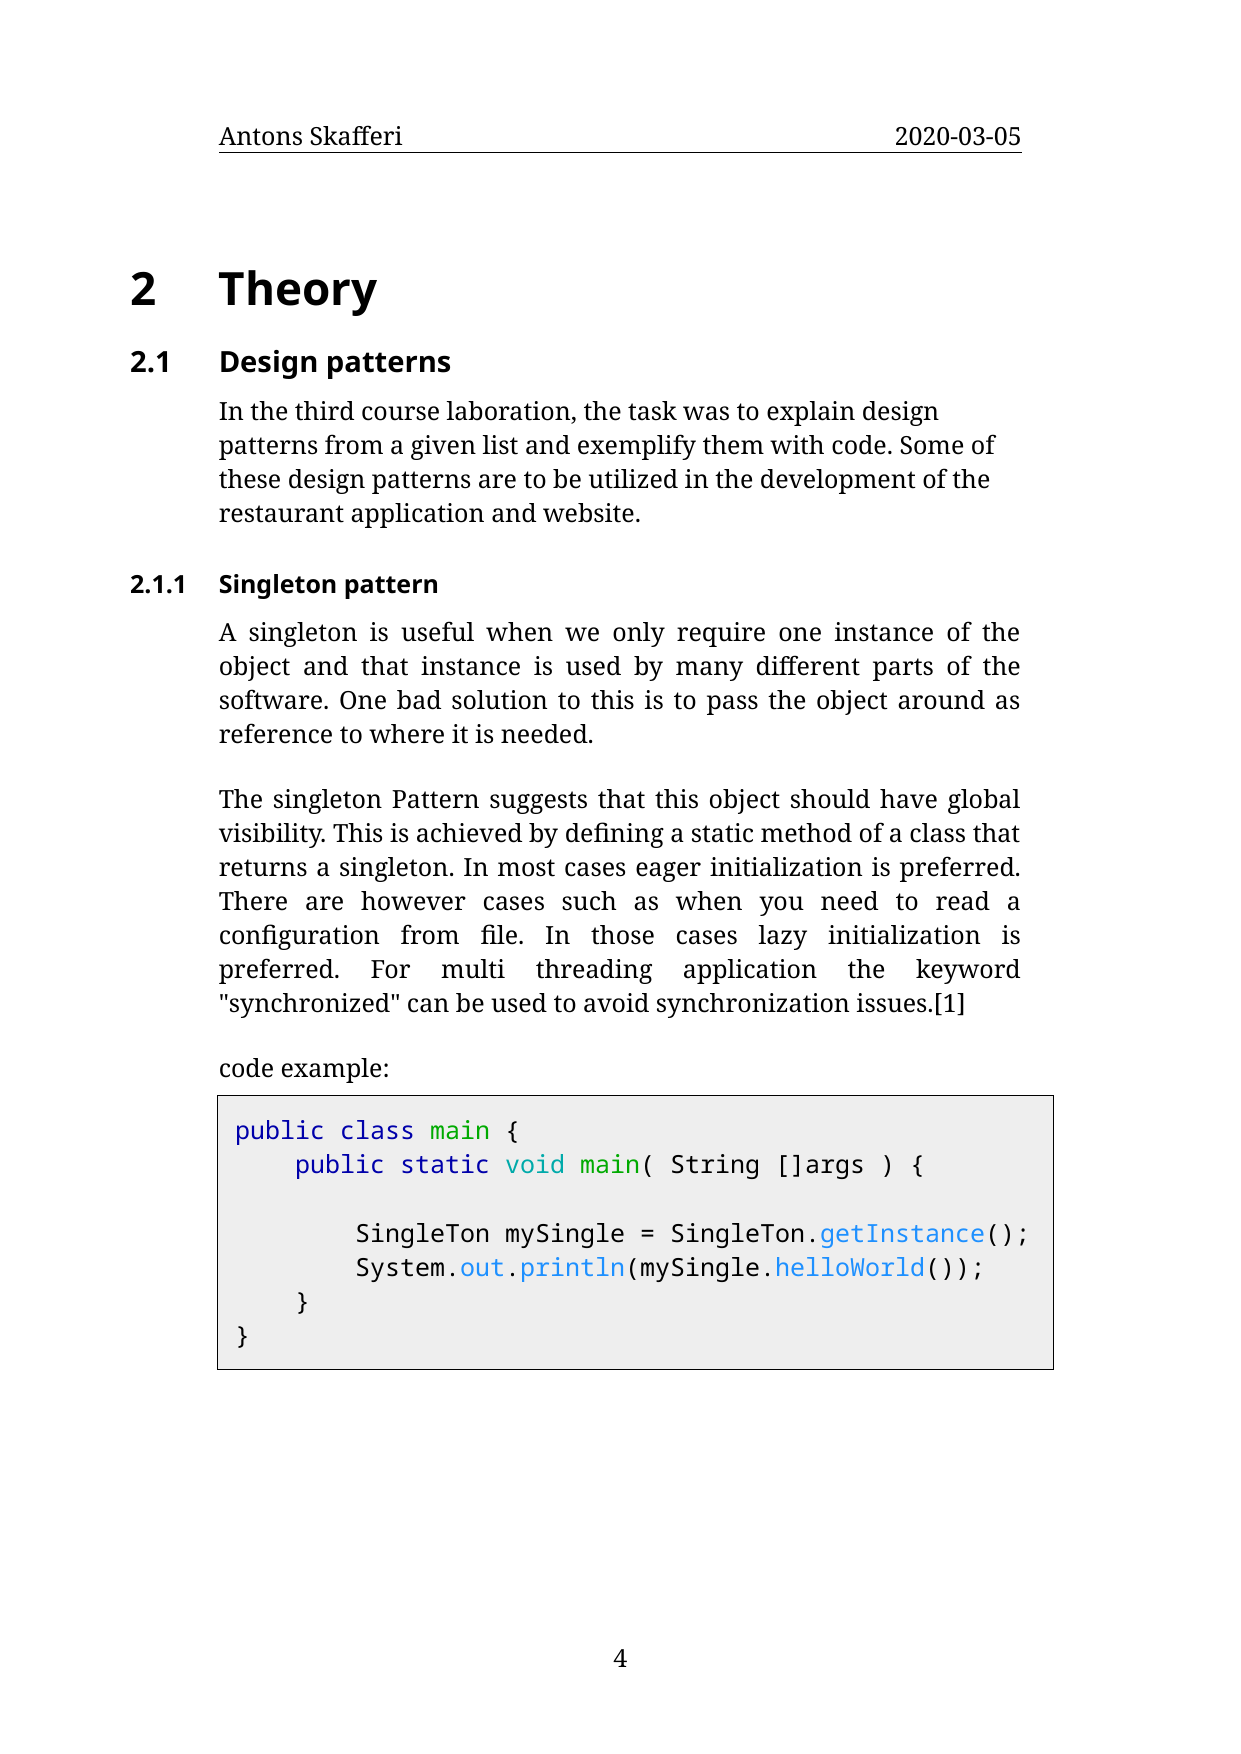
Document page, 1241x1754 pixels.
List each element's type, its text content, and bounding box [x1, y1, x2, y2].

subtitle Theory [130, 257, 1022, 319]
subtitle Design patterns [130, 341, 1022, 381]
text A singleton is useful when we only require one instance of the object and that instance is used by many different parts of the software. One bad solution to this is to pass the object around as reference to where it is needed. [218, 614, 1022, 751]
text The singleton Pattern suggests that this object should have global visibility. This is achieved by defining a static method of a class that returns a singleton. In most cases eager initialization is preferred. There are however cases such as when you need to read a configuration from file. In those cases lazy initialization is preferred. For multi threading application the keyword "synchronized" can be used to avoid synchronization issues.[1] [218, 781, 1022, 1020]
text In the third course laboration, the task was to explain design patterns from a given list and exemplify them with code. Some of these design patterns are to be utilized in the development of the restaurant application and website. [218, 394, 1022, 530]
text code example: [218, 1050, 1022, 1084]
subtitle Singleton pattern [130, 567, 1022, 601]
